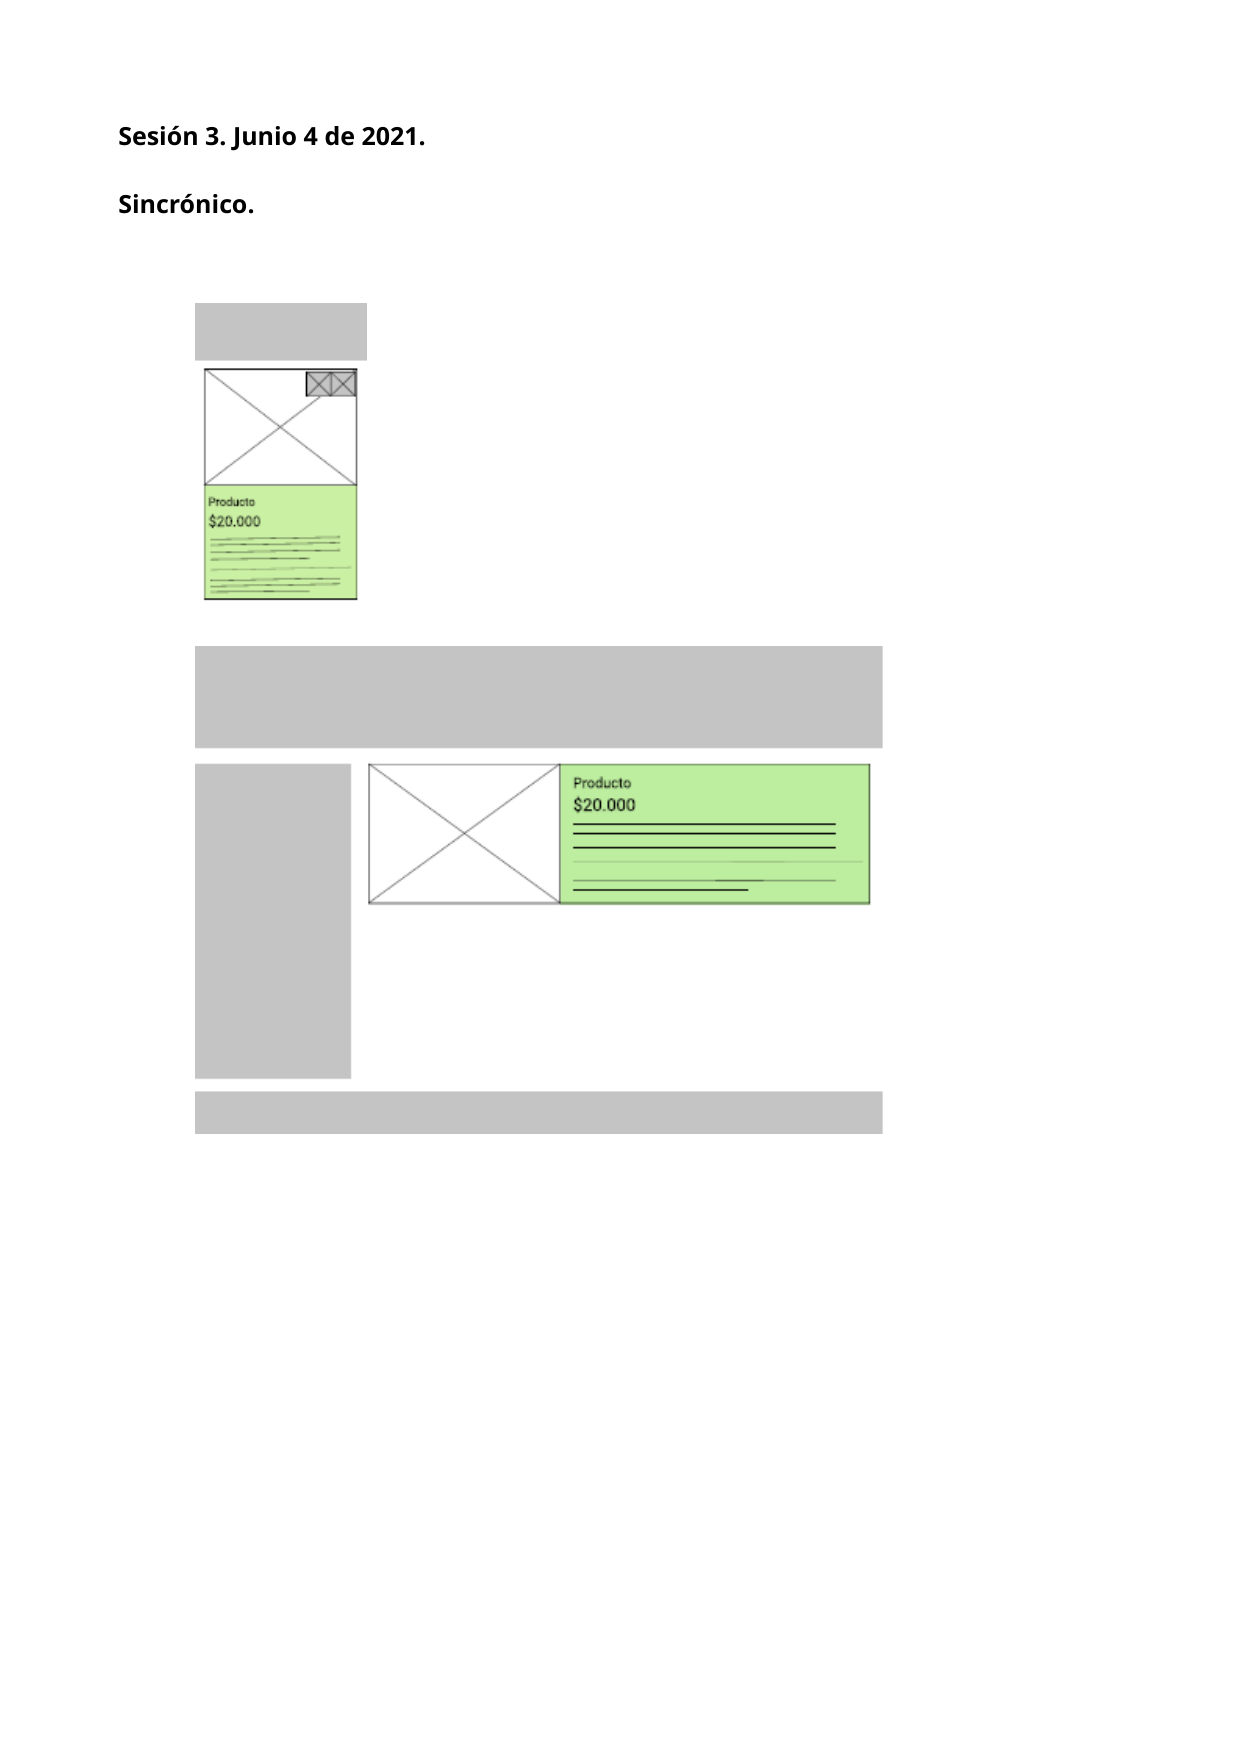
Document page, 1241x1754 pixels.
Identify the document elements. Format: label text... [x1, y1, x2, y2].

picture [195, 646, 883, 1134]
picture [195, 303, 367, 608]
text Sesión 3. Junio 4 de 2021. [118, 118, 1122, 152]
text Sincrónico. [118, 186, 1122, 220]
